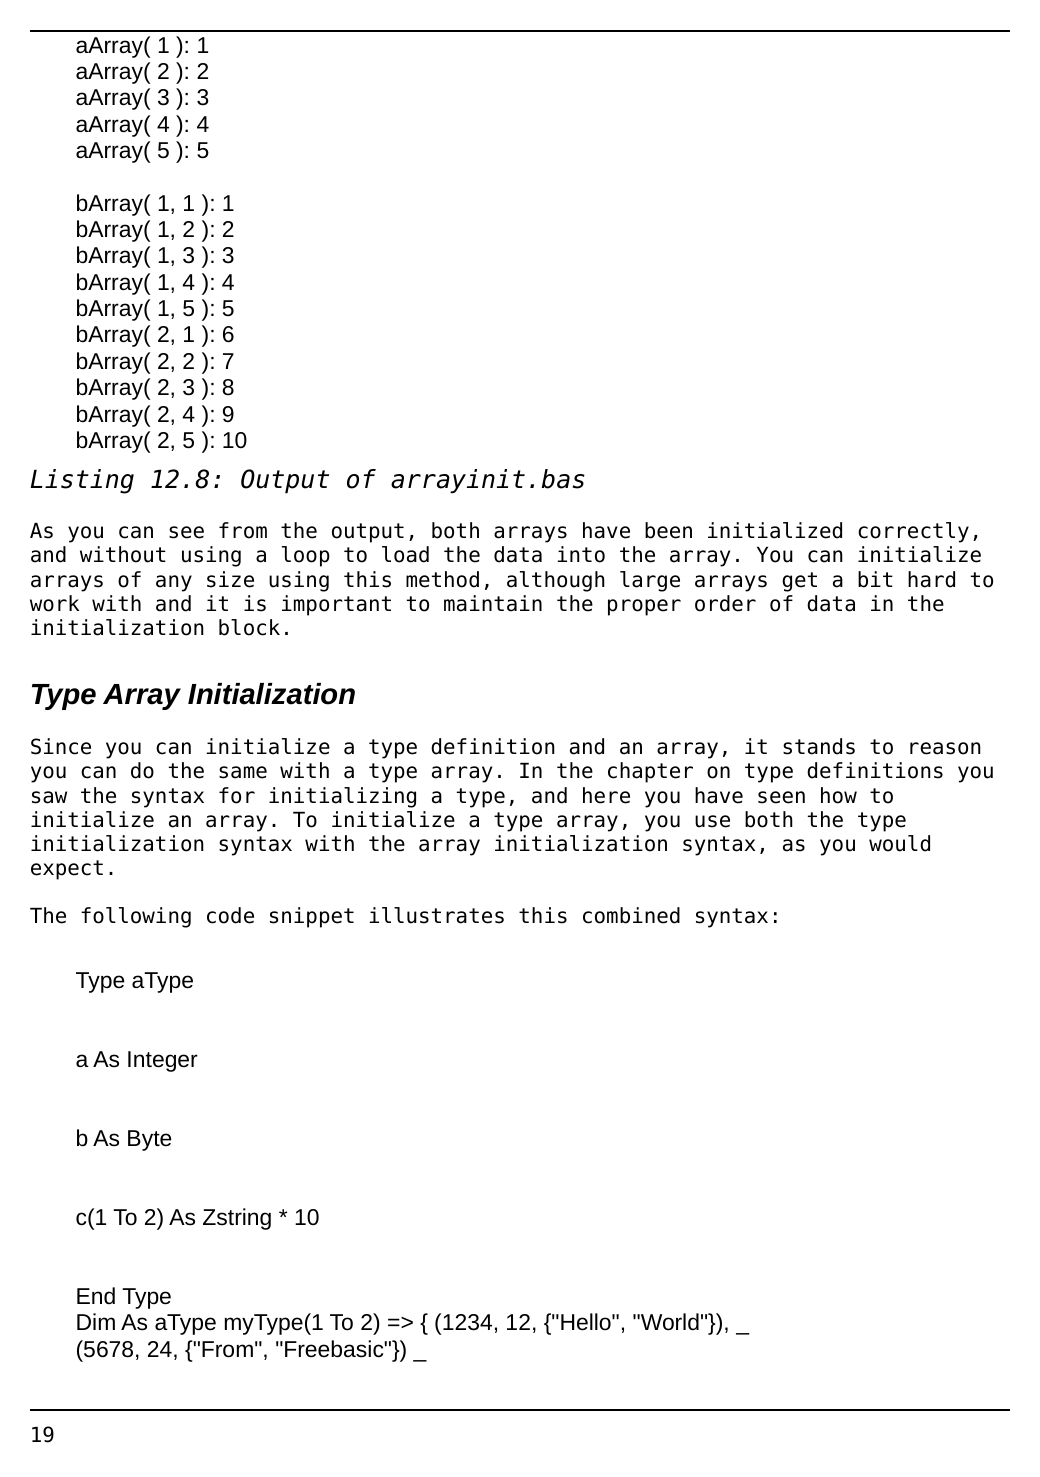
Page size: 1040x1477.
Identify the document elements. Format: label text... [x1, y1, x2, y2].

text bArray( 1, 2 ): 2 [29, 216, 1010, 242]
text Type aType [29, 967, 1010, 993]
text As you can see from the output, both arrays have been initialized correctly, and without using a loop to load the data into the array. You can initialize arrays of any size using this method, although large arrays get a bit hard to work with and it is important to maintain the proper order of data in the initialization block. [29, 519, 1010, 641]
text aArray( 2 ): 2 [29, 58, 1010, 84]
text aArray( 4 ): 4 [29, 111, 1010, 137]
text c(1 To 2) As Zstring * 10 [29, 1204, 1010, 1230]
text b As Byte [29, 1125, 1010, 1151]
text Since you can initialize a type definition and an array, it stands to reason you can do the same with a type array. In the chapter on type definitions you saw the syntax for initializing a type, and here you have seen how to initialize an array. To initialize a type array, you use both the type initialization syntax with the array initialization syntax, as you would expect. [29, 735, 1010, 881]
text bArray( 1, 3 ): 3 [29, 242, 1010, 269]
subtitle Type Array Initialization [29, 677, 1010, 711]
text Listing 12.8: Output of arrayinit.bas [29, 466, 1010, 495]
text (5678, 24, {"From", "Freebasic"}) _ [29, 1336, 1010, 1362]
text bArray( 2, 2 ): 7 [29, 348, 1010, 374]
text bArray( 2, 1 ): 6 [29, 321, 1010, 348]
text bArray( 1, 1 ): 1 [29, 190, 1010, 216]
text bArray( 2, 4 ): 9 [29, 401, 1010, 427]
text a As Integer [29, 1046, 1010, 1072]
text End Type [29, 1283, 1010, 1309]
text aArray( 3 ): 3 [29, 84, 1010, 111]
text bArray( 2, 3 ): 8 [29, 374, 1010, 401]
text Dim As aType myType(1 To 2) => { (1234, 12, {"Hello", "World"}), _ [29, 1309, 1010, 1336]
text aArray( 1 ): 1 [29, 32, 1010, 58]
text The following code snippet illustrates this combined syntax: [29, 904, 1010, 928]
text bArray( 1, 4 ): 4 [29, 269, 1010, 295]
text bArray( 1, 5 ): 5 [29, 295, 1010, 321]
text aArray( 5 ): 5 [29, 137, 1010, 163]
text bArray( 2, 5 ): 10 [29, 427, 1010, 453]
